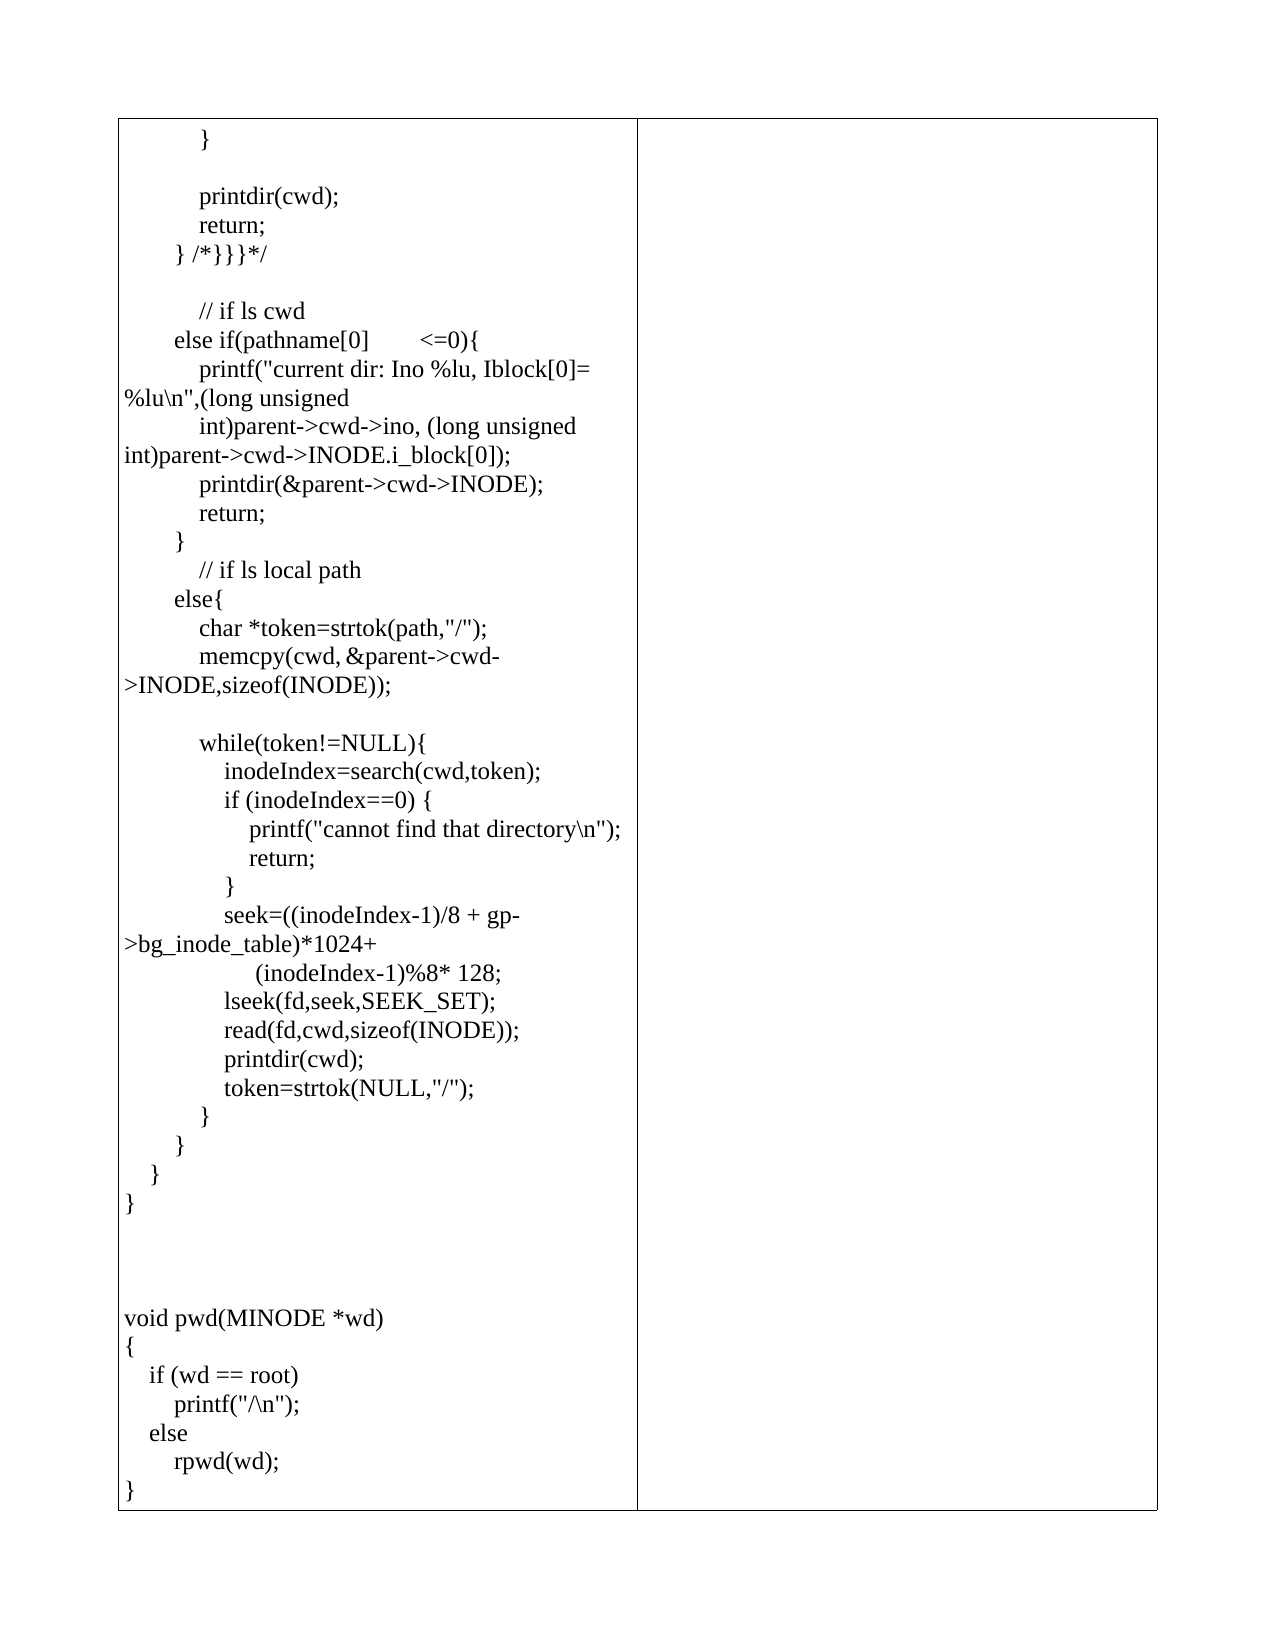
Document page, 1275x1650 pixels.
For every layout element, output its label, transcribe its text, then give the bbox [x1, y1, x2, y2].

table_header [638, 119, 1157, 1510]
table_header } printdir(cwd); return; } /*}}}*/ // if ls cwd else if(pathname[0] <=0){ printf("current dir: Ino %lu, Iblock[0]= %lu\n",(long unsigned int)parent->cwd->ino, (long unsigned int)parent->cwd->INODE.i_block[0]); printdir(&parent->cwd->INODE); return; } // if ls local path else{ char *token=strtok(path,"/"); memcpy(cwd, &parent->cwd->INODE,sizeof(INODE)); while(token!=NULL){ inodeIndex=search(cwd,token); if (inodeIndex==0) { printf("cannot find that directory\n"); return; } seek=((inodeIndex-1)/8 + gp->bg_inode_table)*1024+ (inodeIndex-1)%8* 128; lseek(fd,seek,SEEK_SET); read(fd,cwd,sizeof(INODE)); printdir(cwd); token=strtok(NULL,"/"); } } } } void pwd(MINODE *wd) { if (wd == root) printf("/\n"); else rpwd(wd); } [119, 119, 637, 1510]
